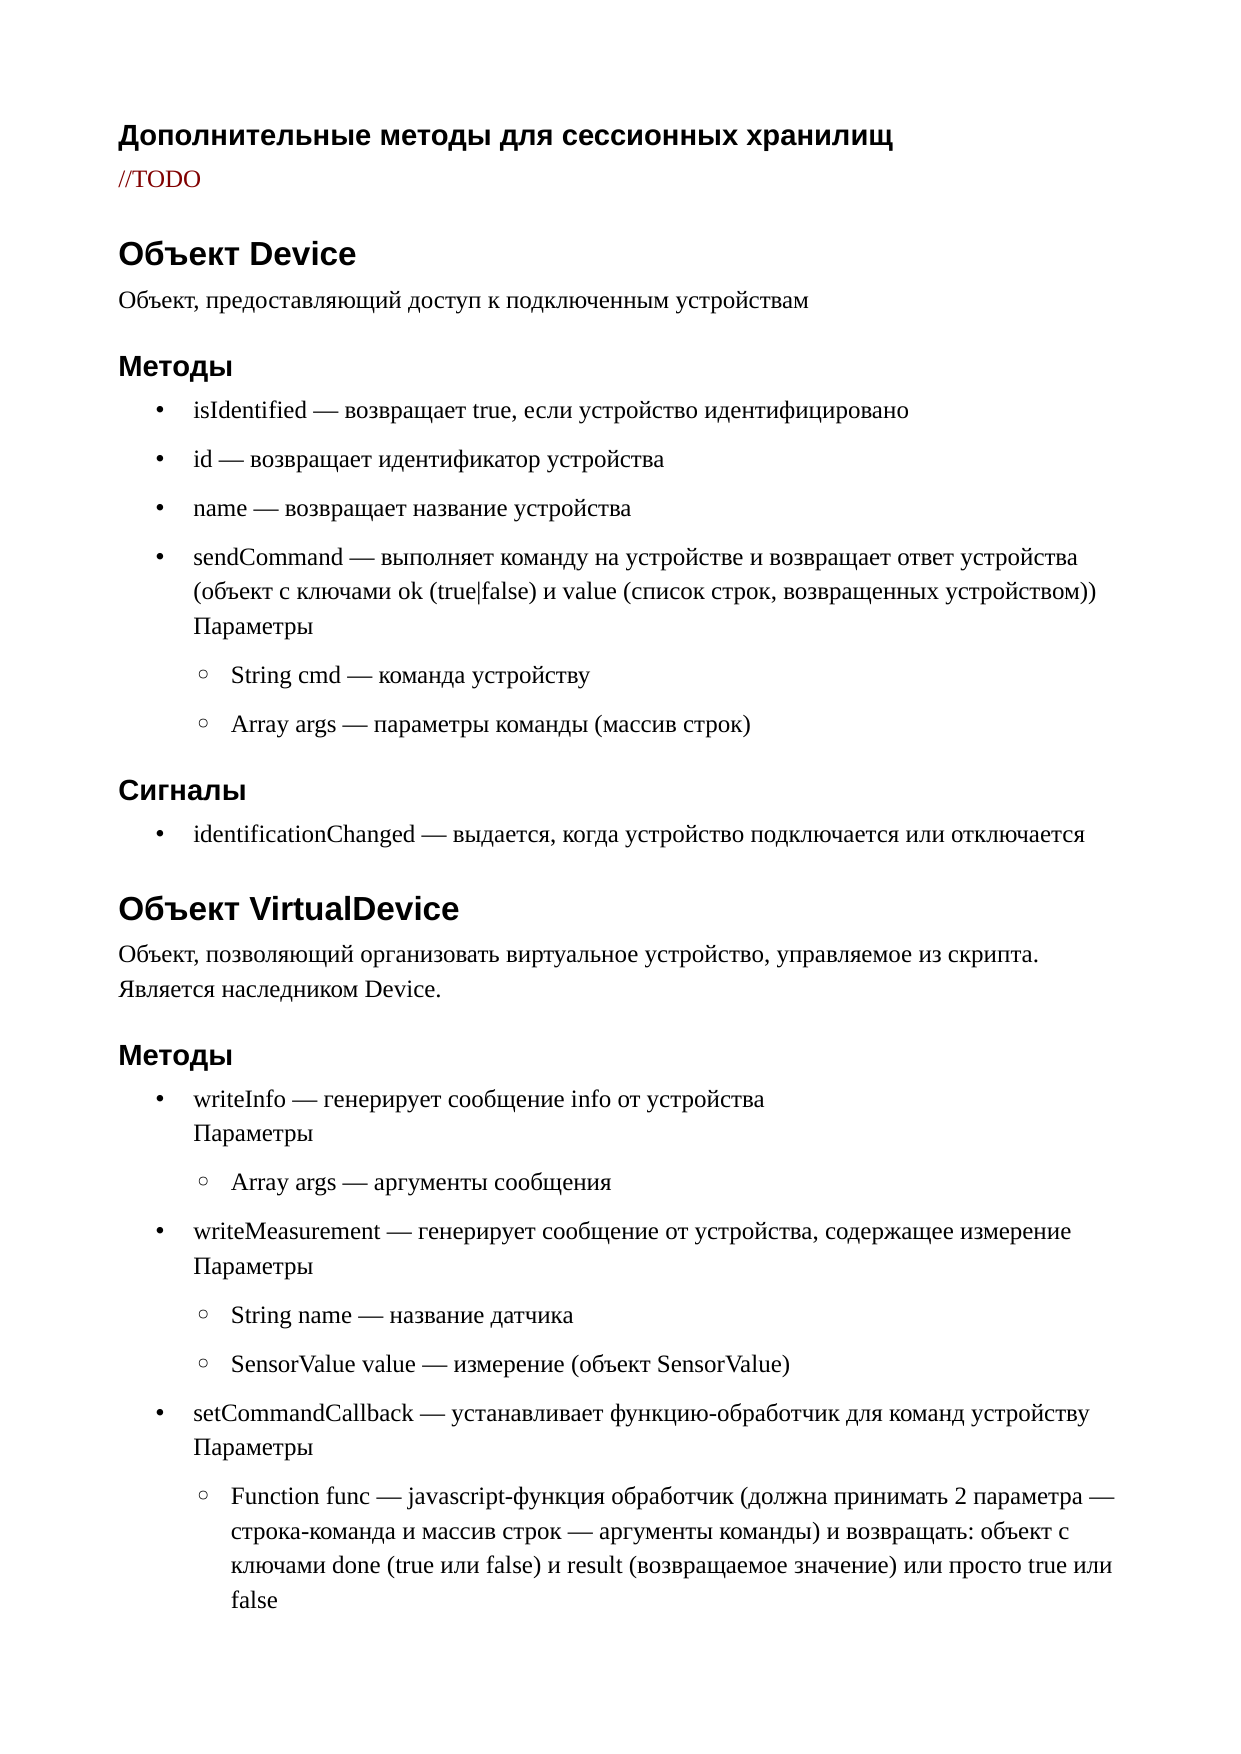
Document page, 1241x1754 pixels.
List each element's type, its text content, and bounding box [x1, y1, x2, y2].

list id — возвращает идентификатор устройства [156, 444, 1122, 472]
subtitle Сигналы [118, 773, 1122, 806]
subtitle Объект VirtualDevice [118, 888, 1122, 927]
text Объект, предоставляющий доступ к подключенным устройствам [118, 285, 1122, 314]
list Array args — параметры команды (массив строк) [193, 709, 1122, 738]
subtitle Методы [118, 1038, 1122, 1071]
list writeMeasurement — генерирует сообщение от устройства, содержащее измерение Параметры [156, 1216, 1122, 1279]
list Array args — аргументы сообщения [193, 1167, 1122, 1196]
subtitle Дополнительные методы для сессионных хранилищ [118, 118, 1122, 152]
text //TODO [118, 164, 1122, 193]
list SensorValue value — измерение (объект SensorValue) [193, 1349, 1122, 1378]
subtitle Объект Device [118, 234, 1122, 272]
list String cmd — команда устройству [193, 660, 1122, 689]
list String name — название датчика [193, 1300, 1122, 1328]
list Function func — javascript-функция обработчик (должна принимать 2 параметра — строка-команда и массив строк — аргументы команды) и возвращать: объект с ключами done (true или false) и result (возвращаемое значение) или просто true или false [193, 1481, 1122, 1614]
list setCommandCallback — устанавливает функцию-обработчик для команд устройству Параметры [156, 1398, 1122, 1461]
subtitle Методы [118, 349, 1122, 382]
list sendCommand — выполняет команду на устройстве и возвращает ответ устройства (объект с ключами ok (true|false) и value (список строк, возвращенных устройством)) Параметры [156, 542, 1122, 639]
list name — возвращает название устройства [156, 493, 1122, 522]
text Объект, позволяющий организовать виртуальное устройство, управляемое из скрипта. Является наследником Device. [118, 939, 1122, 1003]
list isIdentified — возвращает true, если устройство идентифицировано [156, 395, 1122, 423]
list writeInfo — генерирует сообщение info от устройства Параметры [156, 1084, 1122, 1147]
list identificationChanged — выдается, когда устройство подключается или отключается [156, 819, 1122, 847]
